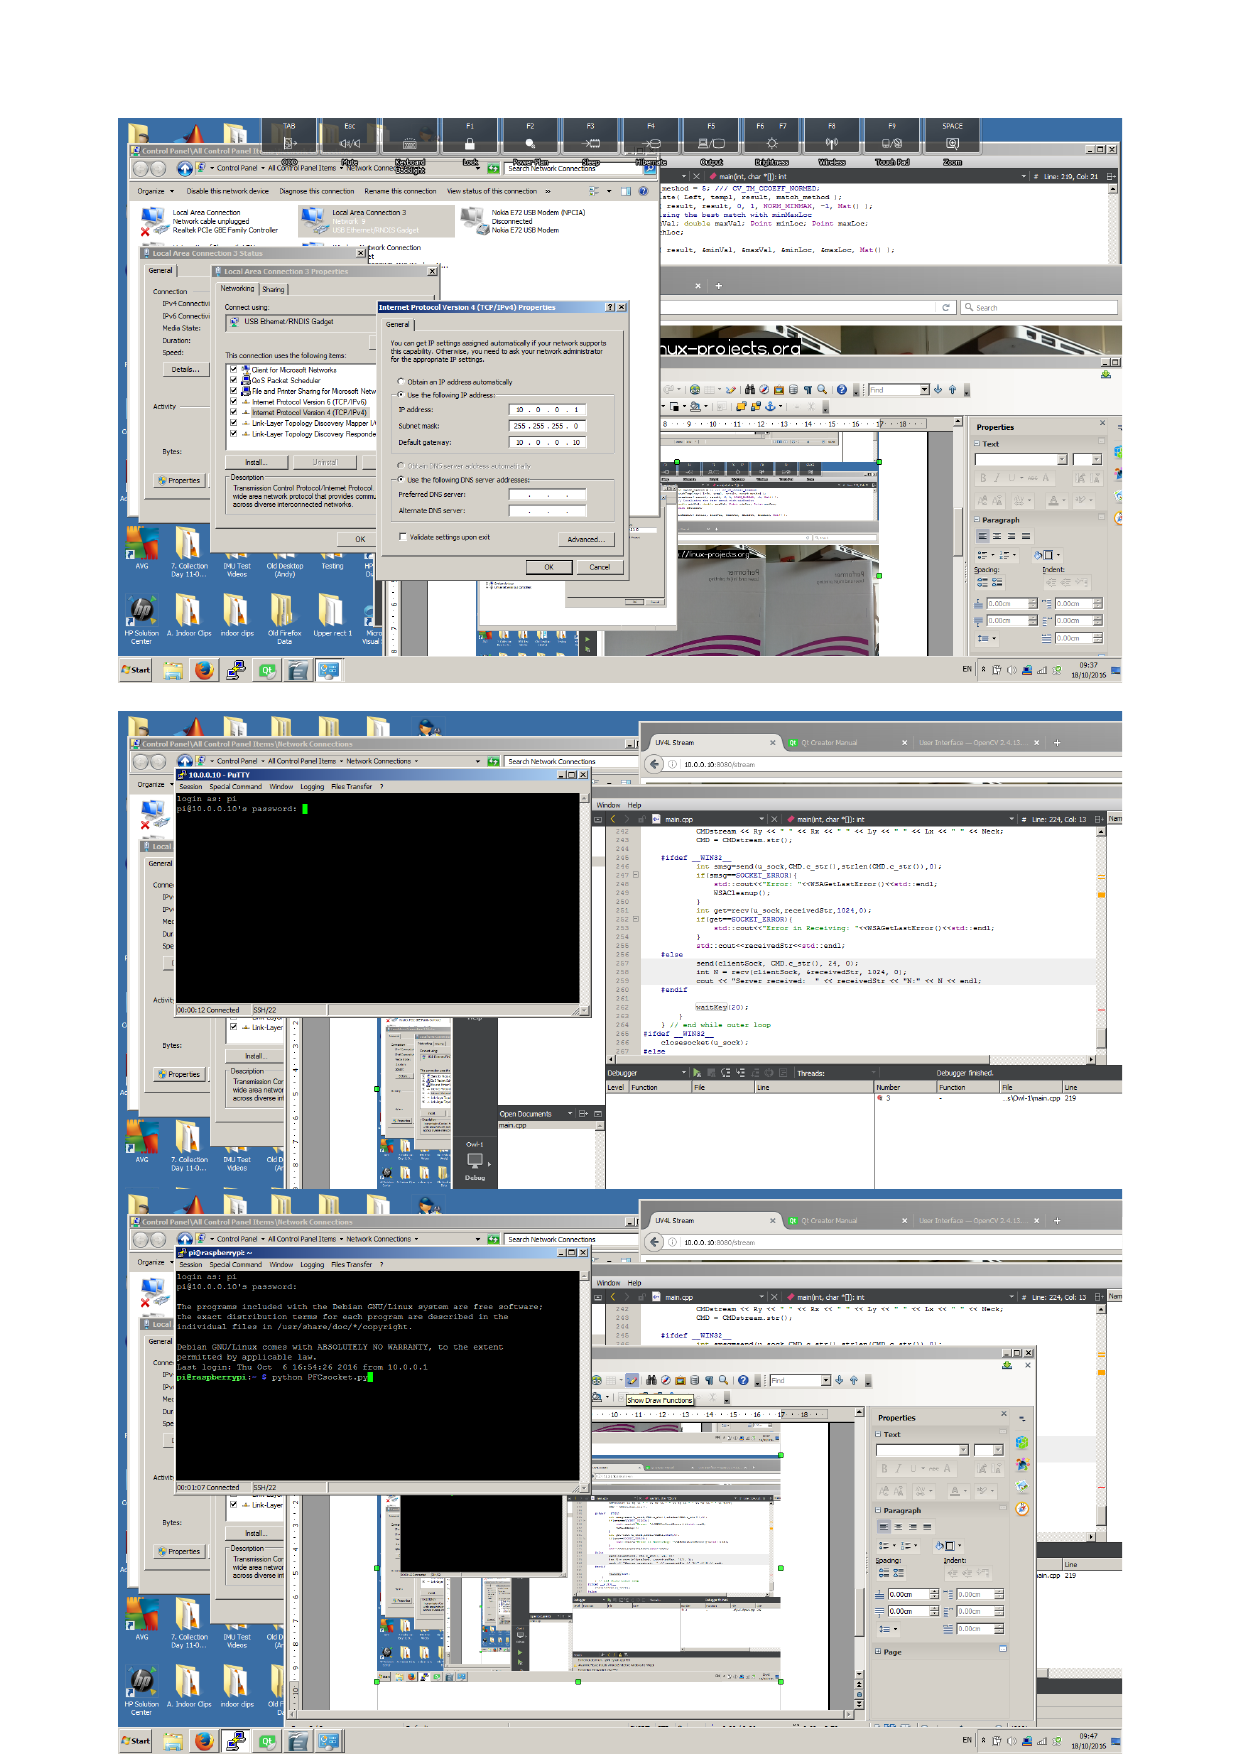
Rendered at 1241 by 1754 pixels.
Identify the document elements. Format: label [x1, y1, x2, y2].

picture [118, 711, 1123, 1754]
picture [118, 118, 1123, 683]
